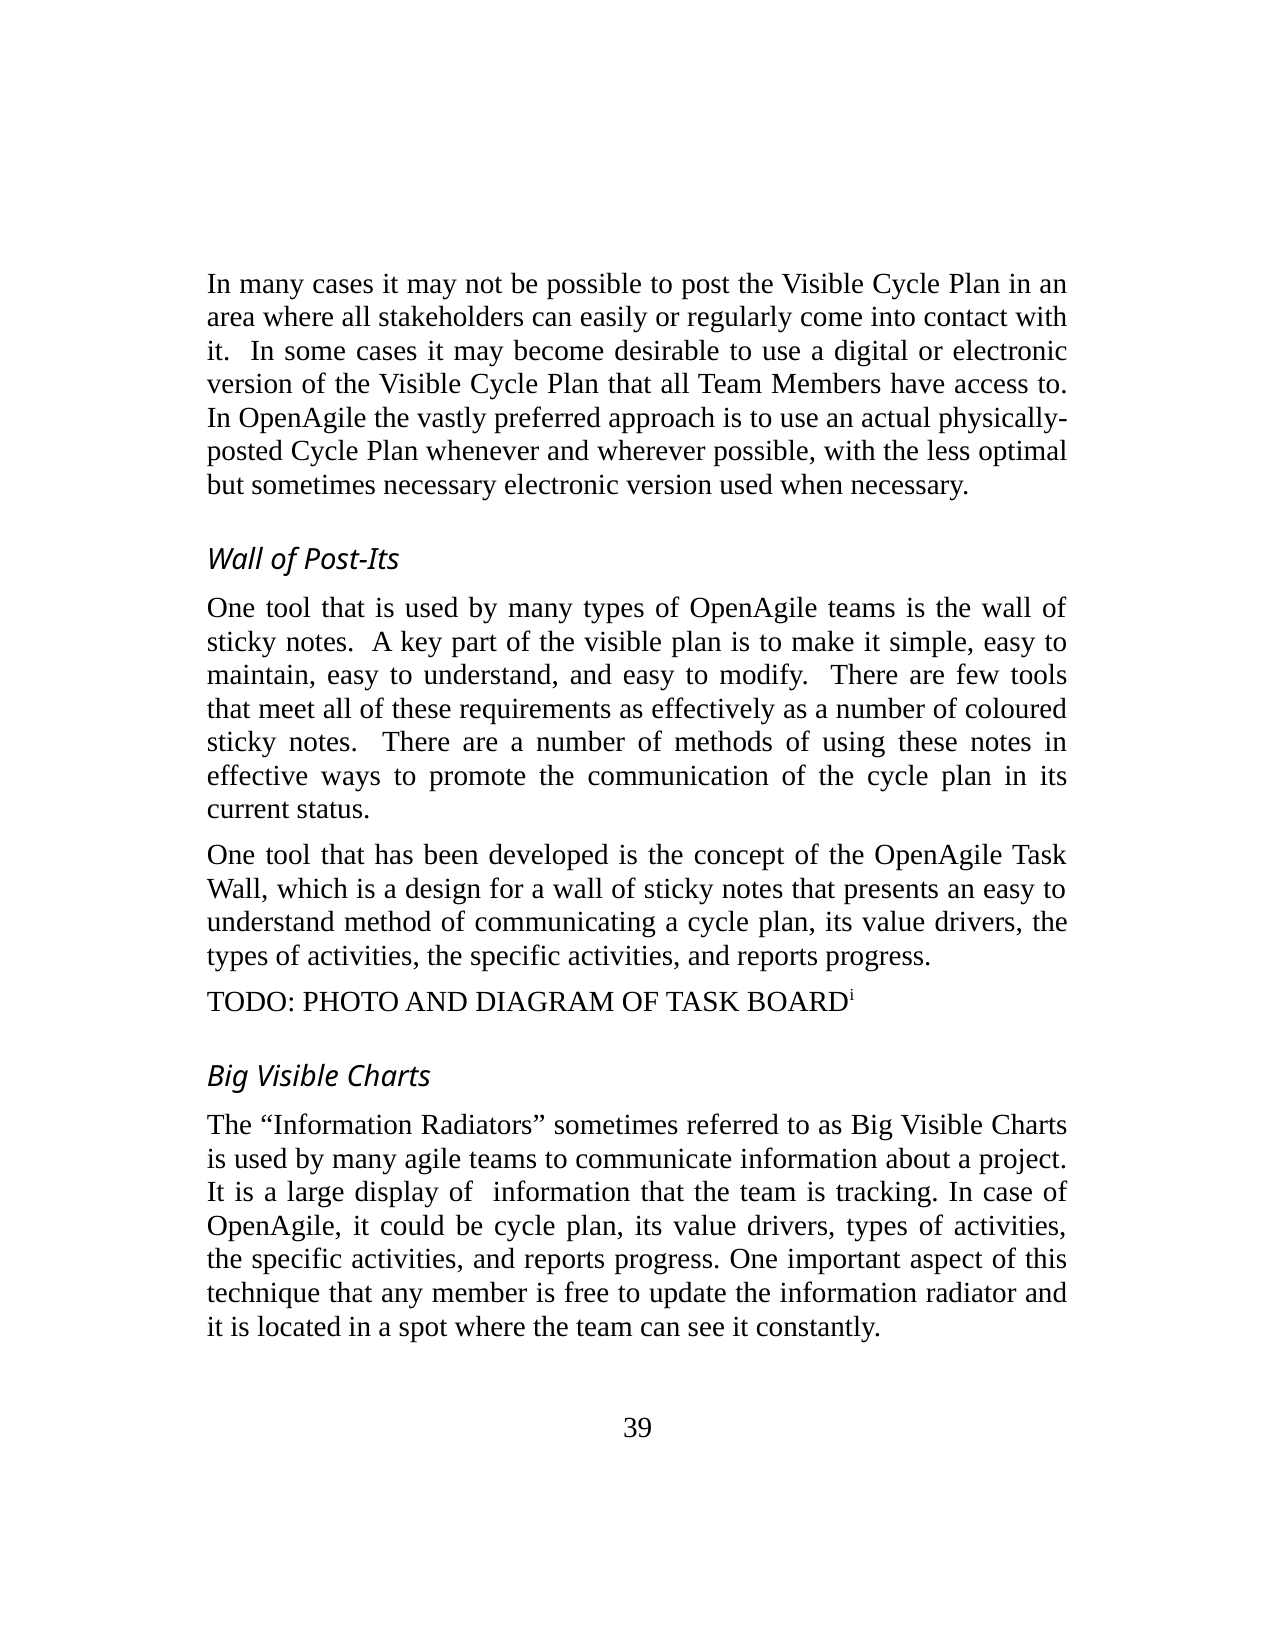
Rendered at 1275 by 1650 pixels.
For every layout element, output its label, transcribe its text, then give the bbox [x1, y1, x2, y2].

text In many cases it may not be possible to post the Visible Cycle Plan in an area where all stakeholders can easily or regularly come into contact with it. In some cases it may become desirable to use a digital or electronic version of the Visible Cycle Plan that all Team Members have access to. In OpenAgile the vastly preferred approach is to use an actual physically-posted Cycle Plan whenever and wherever possible, with the less optimal but sometimes necessary electronic version used when necessary. [207, 266, 1068, 501]
text TODO: PHOTO AND DIAGRAM OF TASK BOARD [207, 984, 1068, 1018]
text The “Information Radiators” sometimes referred to as Big Visible Charts is used by many agile teams to communicate information about a project. It is a large display of information that the team is tracking. In case of OpenAgile, it could be cycle plan, its value drivers, types of activities, the specific activities, and reports progress. One important aspect of this technique that any member is free to update the information radiator and it is located in a spot where the team can see it constantly. [207, 1107, 1068, 1342]
subtitle Wall of Post-Its [207, 538, 1068, 578]
text One tool that has been developed is the concept of the OpenAgile Task Wall, which is a design for a wall of sticky notes that presents an easy to understand method of communicating a cycle plan, its value drivers, the types of activities, the specific activities, and reports progress. [207, 837, 1068, 972]
text One tool that is used by many types of OpenAgile teams is the wall of sticky notes. A key part of the visible plan is to make it simple, easy to maintain, easy to understand, and easy to modify. There are few tools that meet all of these requirements as effectively as a number of coloured sticky notes. There are a number of methods of using these notes in effective ways to promote the communication of the cycle plan in its current status. [207, 590, 1068, 825]
subtitle Big Visible Charts [207, 1055, 1068, 1095]
